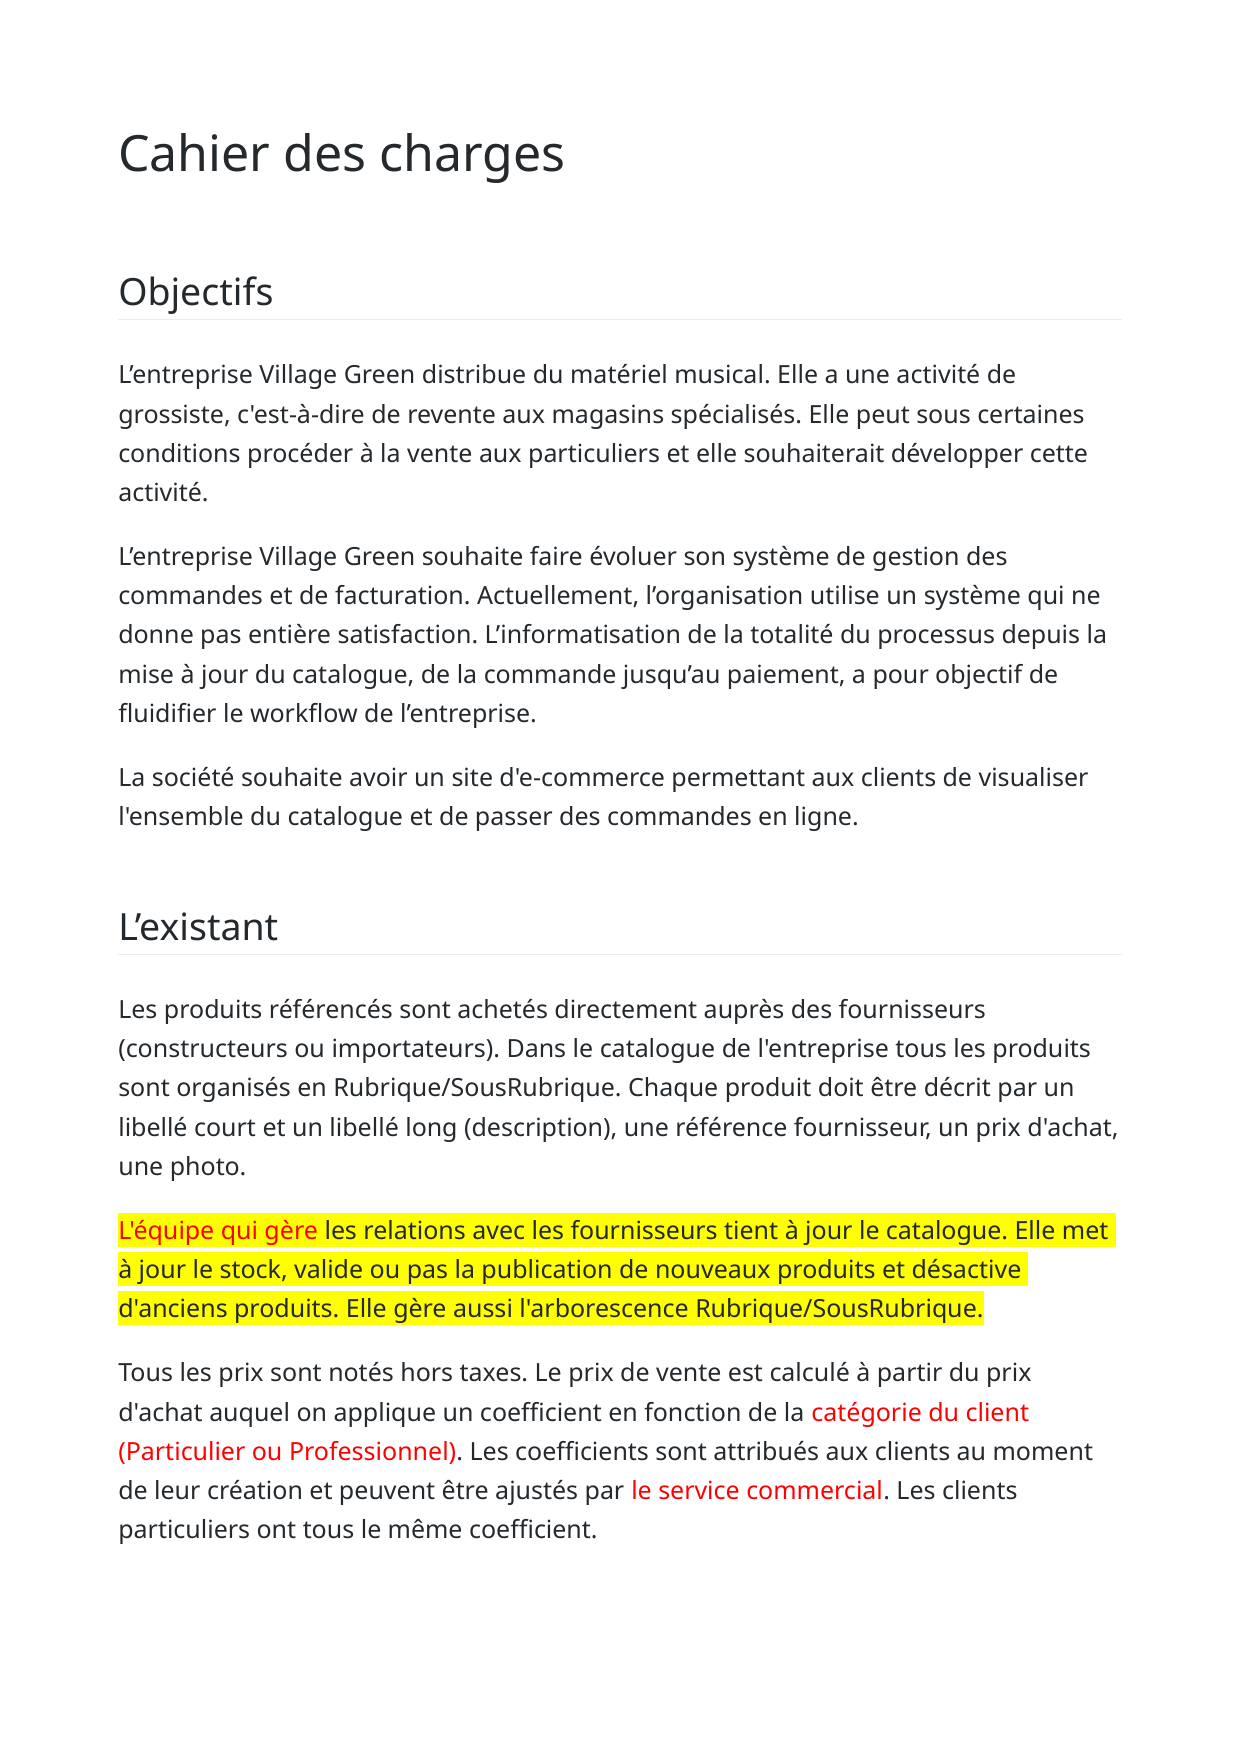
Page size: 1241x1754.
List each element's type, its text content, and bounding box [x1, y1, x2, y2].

text Tous les prix sont notés hors taxes. Le prix de vente est calculé à partir du prix d'achat auquel on applique un coefficient en fonction de la catégorie du client (Particulier ou Professionnel). Les coefficients sont attribués aux clients au moment de leur création et peuvent être ajustés par le service commercial. Les clients particuliers ont tous le même coefficient. [118, 1355, 1122, 1546]
text L’entreprise Village Green souhaite faire évoluer son système de gestion des commandes et de facturation. Actuellement, l’organisation utilise un système qui ne donne pas entière satisfaction. L’informatisation de la totalité du processus depuis la mise à jour du catalogue, de la commande jusqu’au paiement, a pour objectif de fluidifier le workflow de l’entreprise. [118, 539, 1122, 729]
text La société souhaite avoir un site d'e-commerce permettant aux clients de visualiser l'ensemble du catalogue et de passer des commandes en ligne. [118, 759, 1122, 833]
subtitle L’existant [118, 900, 1122, 954]
text L’entreprise Village Green distribue du matériel musical. Elle a une activité de grossiste, c'est-à-dire de revente aux magasins spécialisés. Elle peut sous certaines conditions procéder à la vente aux particuliers et elle souhaiterait développer cette activité. [118, 357, 1122, 509]
subtitle Objectifs [118, 266, 1122, 319]
text Les produits référencés sont achetés directement auprès des fournisseurs (constructeurs ou importateurs). Dans le catalogue de l'entreprise tous les produits sont organisés en Rubrique/SousRubrique. Chaque produit doit être décrit par un libellé court et un libellé long (description), une référence fournisseur, un prix d'achat, une photo. [118, 992, 1122, 1182]
text L'équipe qui gère les relations avec les fournisseurs tient à jour le catalogue. Elle met à jour le stock, valide ou pas la publication de nouveaux produits et désactive d'anciens produits. Elle gère aussi l'arborescence Rubrique/SousRubrique. [118, 1213, 1122, 1325]
subtitle Cahier des charges [118, 118, 1122, 186]
